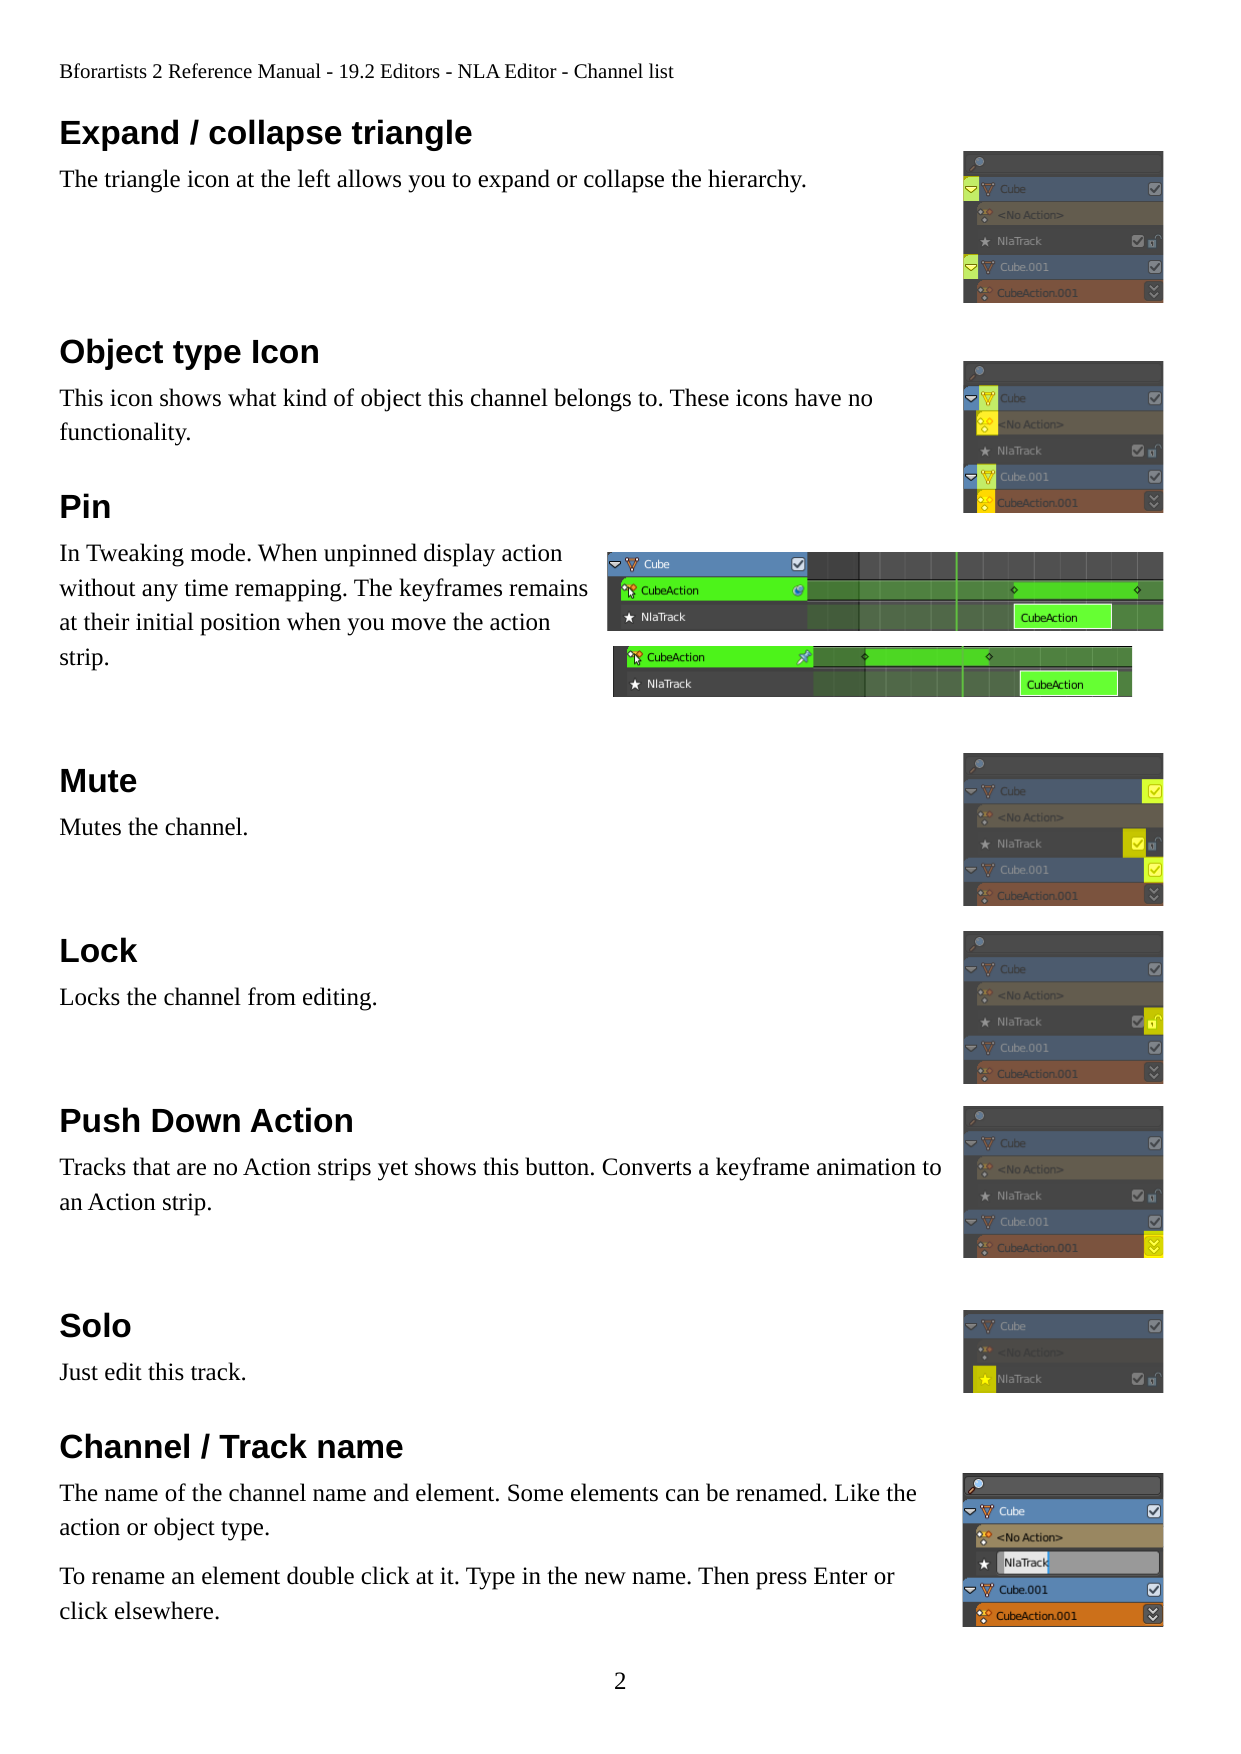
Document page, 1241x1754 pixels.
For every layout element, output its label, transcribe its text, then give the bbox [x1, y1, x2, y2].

subtitle [1164, 931, 1181, 969]
subtitle Pin [59, 487, 1181, 526]
picture [963, 1106, 1164, 1258]
text In Tweaking mode. When unpinned display action without any time remapping. The keyframes remains at their initial position when you move the action strip. [59, 538, 1181, 671]
text Locks the channel from editing. [59, 982, 963, 1011]
subtitle Object type Icon [59, 332, 1181, 370]
picture [607, 552, 1164, 631]
subtitle Channel / Track name [59, 1427, 1181, 1465]
picture [963, 931, 1164, 1084]
text Tracks that are no Action strips yet shows this button. Converts a keyframe animation to an Action strip. [59, 1152, 963, 1215]
subtitle Mute [59, 761, 963, 799]
text [1164, 812, 1181, 841]
picture [613, 646, 1133, 697]
text This icon shows what kind of object this channel belongs to. These icons have no functionality. [59, 383, 963, 446]
picture [963, 361, 1164, 513]
picture [963, 1310, 1164, 1393]
text The triangle icon at the left allows you to expand or collapse the hierarchy. [59, 164, 963, 192]
picture [962, 1473, 1164, 1627]
text The name of the channel name and element. Some elements can be renamed. Like the action or object type. [59, 1478, 962, 1541]
subtitle Expand / collapse triangle [59, 113, 1181, 151]
subtitle Solo [59, 1306, 1181, 1344]
subtitle [1164, 761, 1181, 799]
text Mutes the channel. [59, 812, 963, 841]
picture [963, 151, 1164, 303]
text [1164, 1357, 1181, 1386]
text To rename an element double click at it. Type in the new name. Then press Enter or click elsewhere. [59, 1561, 962, 1624]
subtitle Push Down Action [59, 1101, 1181, 1140]
subtitle Lock [59, 931, 963, 969]
text Just edit this track. [59, 1357, 963, 1386]
picture [963, 753, 1164, 906]
